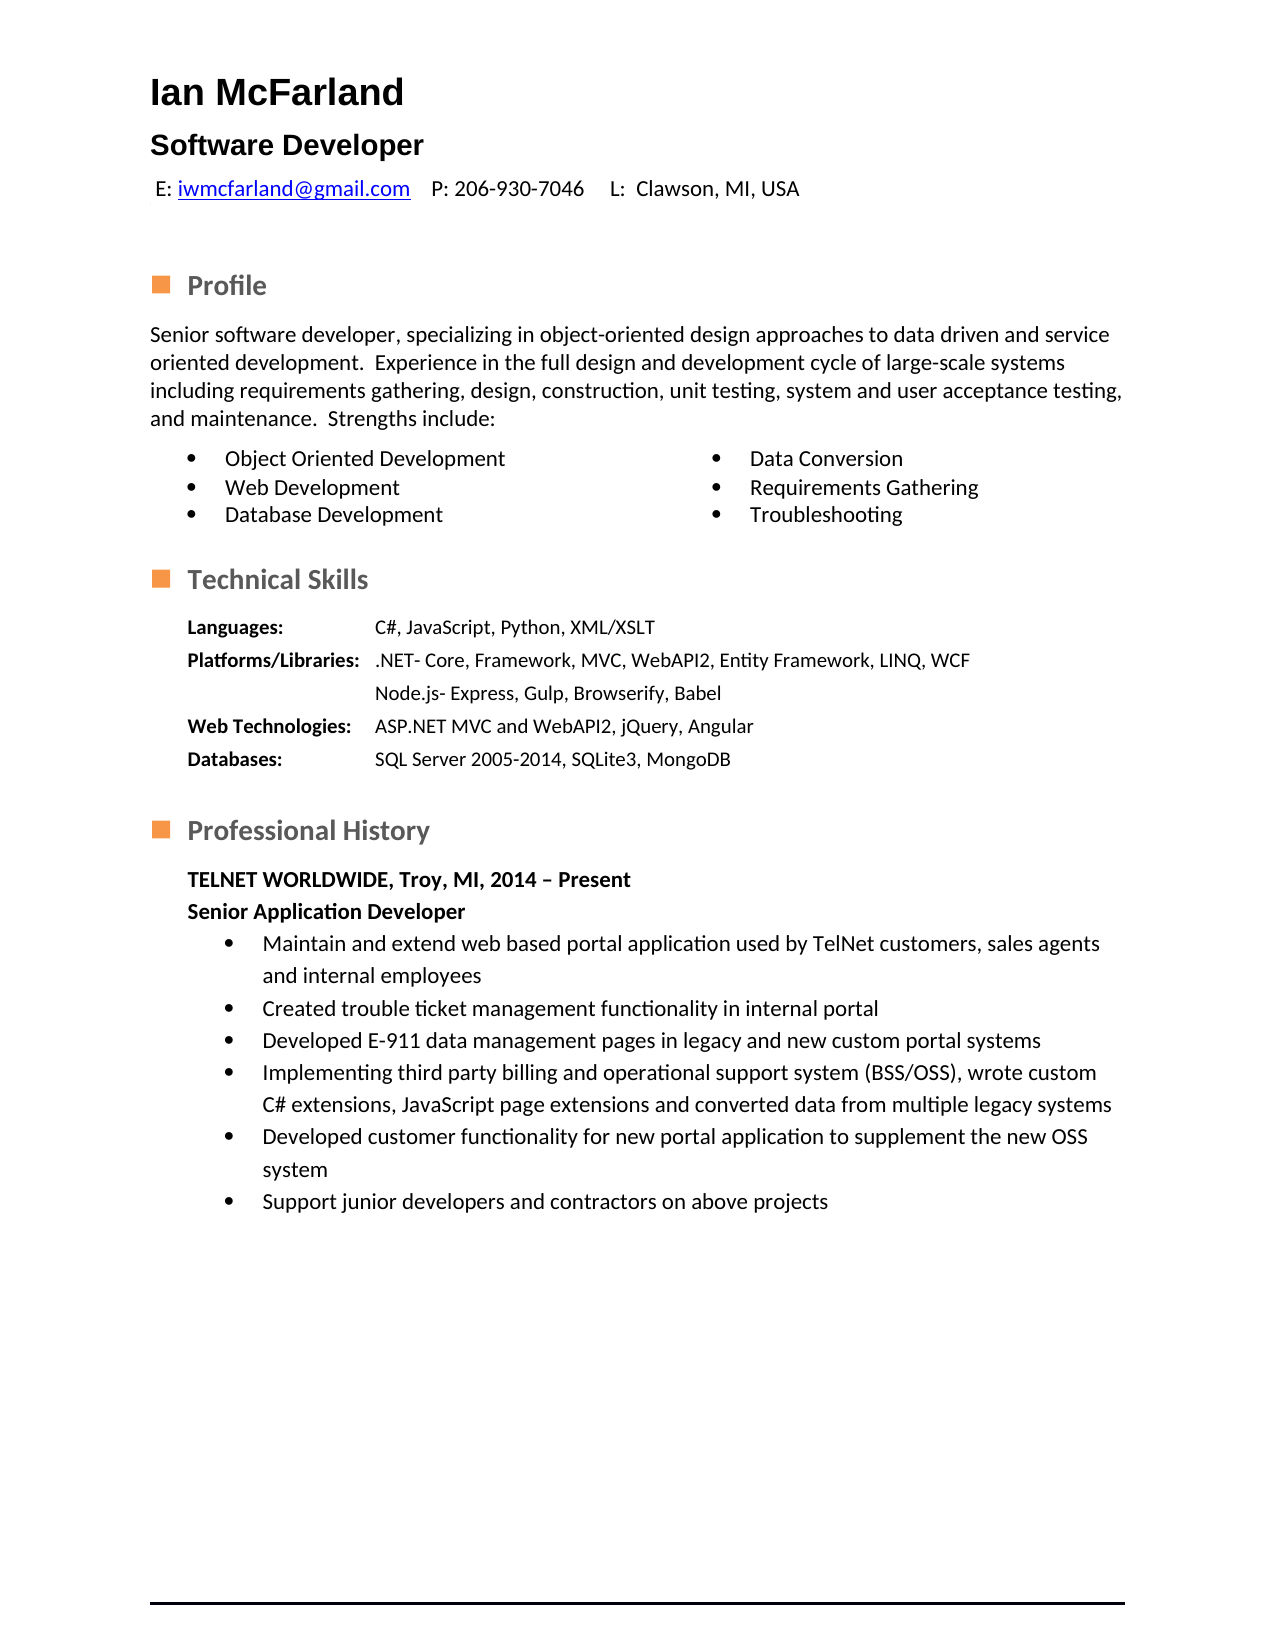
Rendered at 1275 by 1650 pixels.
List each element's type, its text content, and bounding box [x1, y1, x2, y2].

list Web Development [187, 473, 600, 501]
list Database Development [187, 501, 600, 529]
list Requirements Gathering [712, 473, 1125, 501]
list Troubleshooting [712, 501, 1125, 529]
text Senior Application Developer [187, 897, 1125, 925]
list Developed customer functionality for new portal application to supplement the new OSS system [225, 1122, 1125, 1183]
list Implementing third party billing and operational support system (BSS/OSS), wrote custom C# extensions, JavaScript page extensions and converted data from multiple legacy systems [225, 1058, 1125, 1118]
text Senior software developer, specializing in object-oriented design approaches to data driven and service oriented development. Experience in the full design and development cycle of large-scale systems including requirements gathering, design, construction, unit testing, system and user acceptance testing, and maintenance. Strengths include: [150, 320, 1125, 432]
text Databases: SQL Server 2005-2014, SQLite3, MongoDB [187, 746, 1125, 772]
text Node.js- Express, Gulp, Browserify, Babel [300, 680, 1125, 706]
list Created trouble ticket management functionality in internal portal [225, 994, 1125, 1022]
list Technical Skills [150, 561, 1125, 596]
list Developed E-911 data management pages in legacy and new custom portal systems [225, 1026, 1125, 1054]
list Support junior developers and contractors on above projects [225, 1187, 1125, 1215]
text Platforms/Libraries: .NET- Core, Framework, MVC, WebAPI2, Entity Framework, LINQ, WCF [150, 647, 1125, 673]
list Object Oriented Development [187, 444, 600, 473]
list Professional History [150, 812, 1125, 847]
list Profile [150, 267, 1125, 302]
list Data Conversion [712, 444, 1125, 473]
text Web Technologies: ASP.NET MVC and WebAPI2, jQuery, Angular [187, 713, 1125, 739]
text Languages: C#, JavaScript, Python, XML/XSLT [187, 614, 1125, 640]
text TELNET WORLDWIDE, Troy, MI, 2014 – Present [187, 865, 1125, 893]
list Maintain and extend web based portal application used by TelNet customers, sales agents and internal employees [225, 929, 1125, 989]
